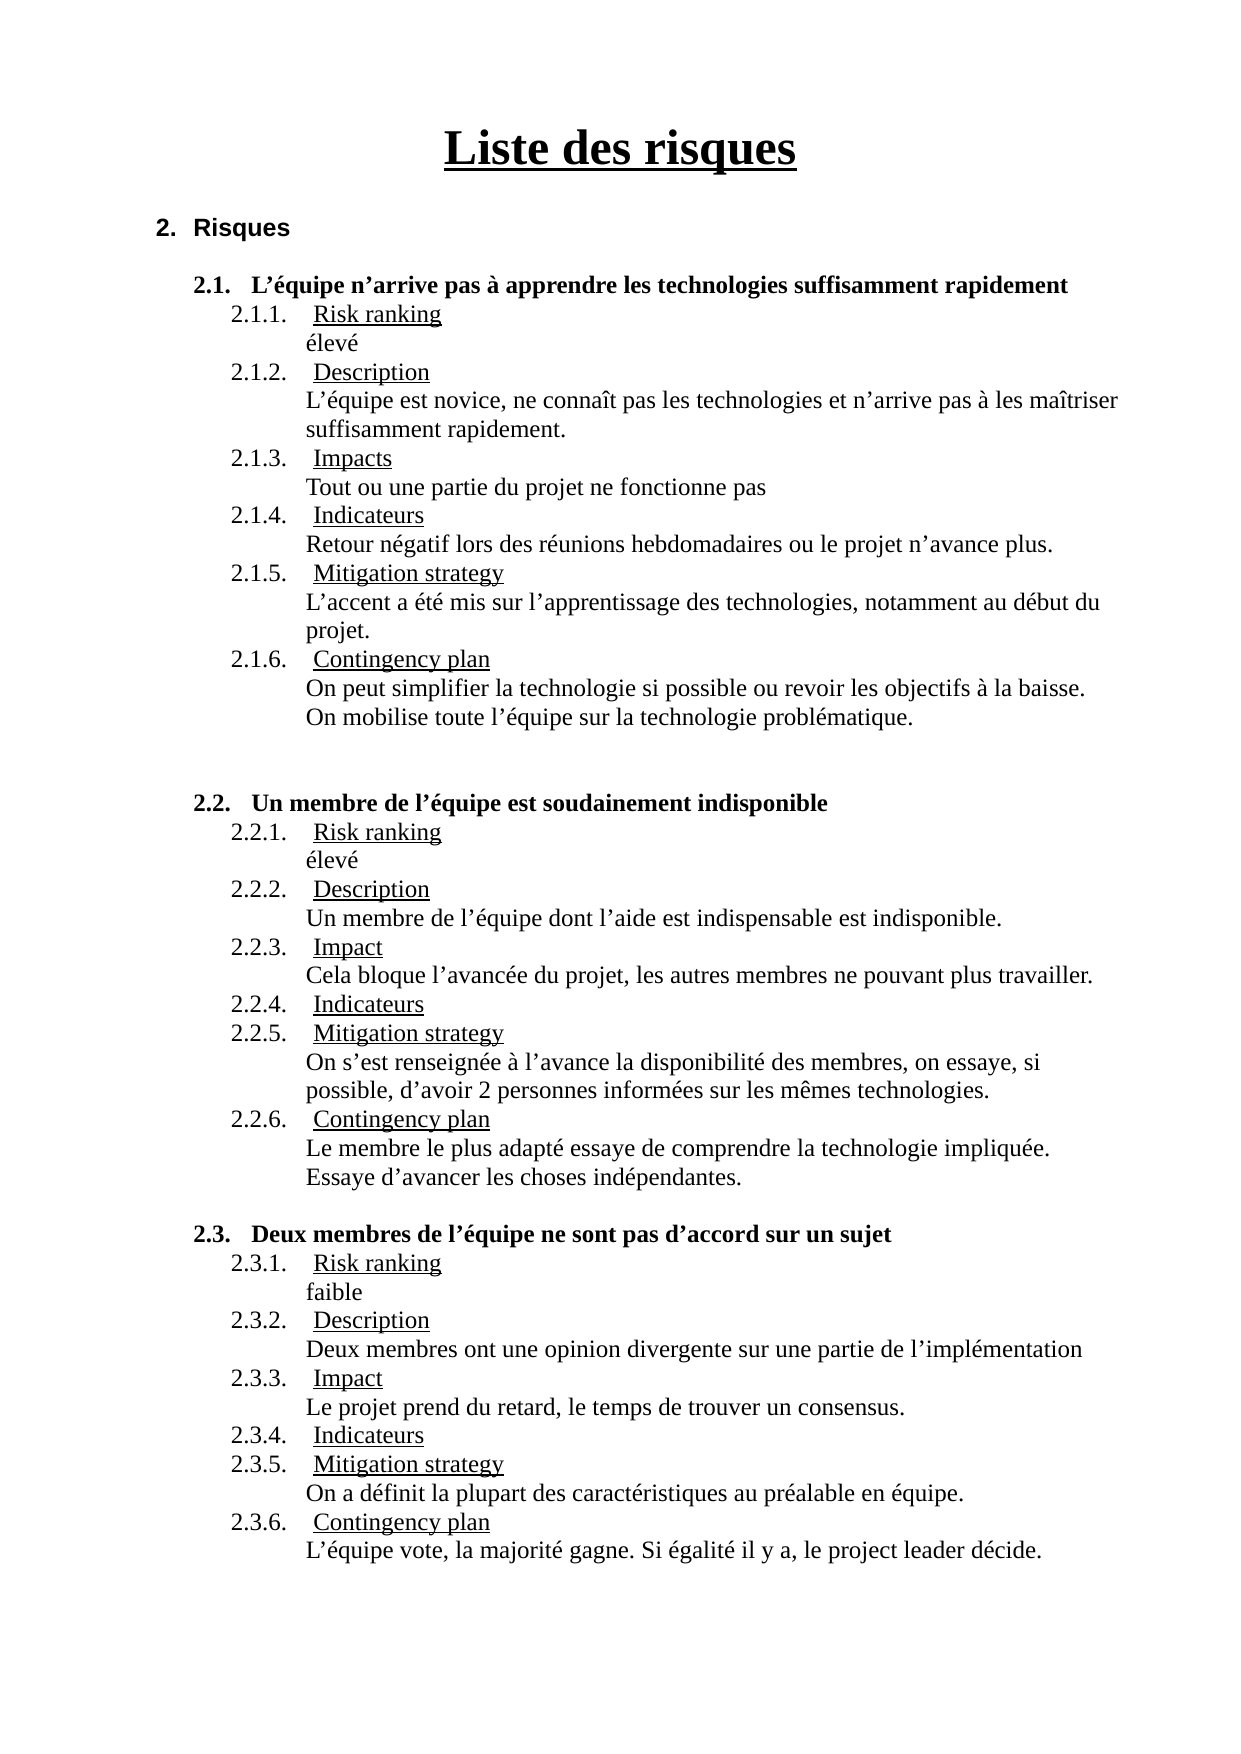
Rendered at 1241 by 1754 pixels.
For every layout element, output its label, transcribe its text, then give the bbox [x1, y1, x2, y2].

list Description [165, 874, 1122, 903]
list Description [165, 357, 1122, 386]
list On peut simplifier la technologie si possible ou revoir les objectifs à la baisse. On mobilise toute l’équipe sur la technologie problématique. [268, 673, 1122, 731]
list L’équipe vote, la majorité gagne. Si égalité il y a, le project leader décide. [268, 1536, 1122, 1564]
list L’accent a été mis sur l’apprentissage des technologies, notamment au début du projet. [268, 587, 1122, 644]
list L’équipe n’arrive pas à apprendre les technologies suffisamment rapidement [177, 271, 1122, 299]
list Deux membres ont une opinion divergente sur une partie de l’implémentation [268, 1334, 1122, 1363]
list Contingency plan [165, 644, 1122, 673]
list Risk ranking [165, 299, 1122, 328]
list Le membre le plus adapté essaye de comprendre la technologie impliquée. Essaye d’avancer les choses indépendantes. [268, 1133, 1122, 1191]
list Contingency plan [165, 1104, 1122, 1133]
list Indicateurs [165, 501, 1122, 529]
list Description [165, 1306, 1122, 1334]
list Tout ou une partie du projet ne fonctionne pas [268, 472, 1122, 501]
list Impact [165, 932, 1122, 961]
list On a définit la plupart des caractéristiques au préalable en équipe. [268, 1478, 1122, 1507]
list Retour négatif lors des réunions hebdomadaires ou le projet n’avance plus. [268, 529, 1122, 558]
list Mitigation strategy [165, 558, 1122, 587]
list Risk ranking [165, 817, 1122, 846]
list Deux membres de l’équipe ne sont pas d’accord sur un sujet [177, 1219, 1122, 1248]
list Indicateurs [165, 989, 1122, 1018]
list Mitigation strategy [165, 1018, 1122, 1047]
list Impact [165, 1363, 1122, 1392]
list Un membre de l’équipe dont l’aide est indispensable est indisponible. [268, 903, 1122, 932]
list Un membre de l’équipe est soudainement indisponible [177, 788, 1122, 817]
list Contingency plan [165, 1507, 1122, 1536]
list Le projet prend du retard, le temps de trouver un consensus. [268, 1392, 1122, 1421]
list élevé [268, 328, 1122, 357]
list Risques [156, 213, 1122, 242]
list L’équipe est novice, ne connaît pas les technologies et n’arrive pas à les maîtriser suffisamment rapidement. [268, 386, 1122, 443]
list Cela bloque l’avancée du projet, les autres membres ne pouvant plus travailler. [268, 961, 1122, 989]
list Mitigation strategy [165, 1449, 1122, 1478]
list On s’est renseignée à l’avance la disponibilité des membres, on essaye, si possible, d’avoir 2 personnes informées sur les mêmes technologies. [268, 1047, 1122, 1104]
list Indicateurs [165, 1421, 1122, 1449]
list Risk ranking [165, 1248, 1122, 1277]
text Liste des risques [118, 118, 1122, 176]
list élevé [268, 846, 1122, 874]
list Impacts [165, 443, 1122, 472]
list faible [268, 1277, 1122, 1306]
